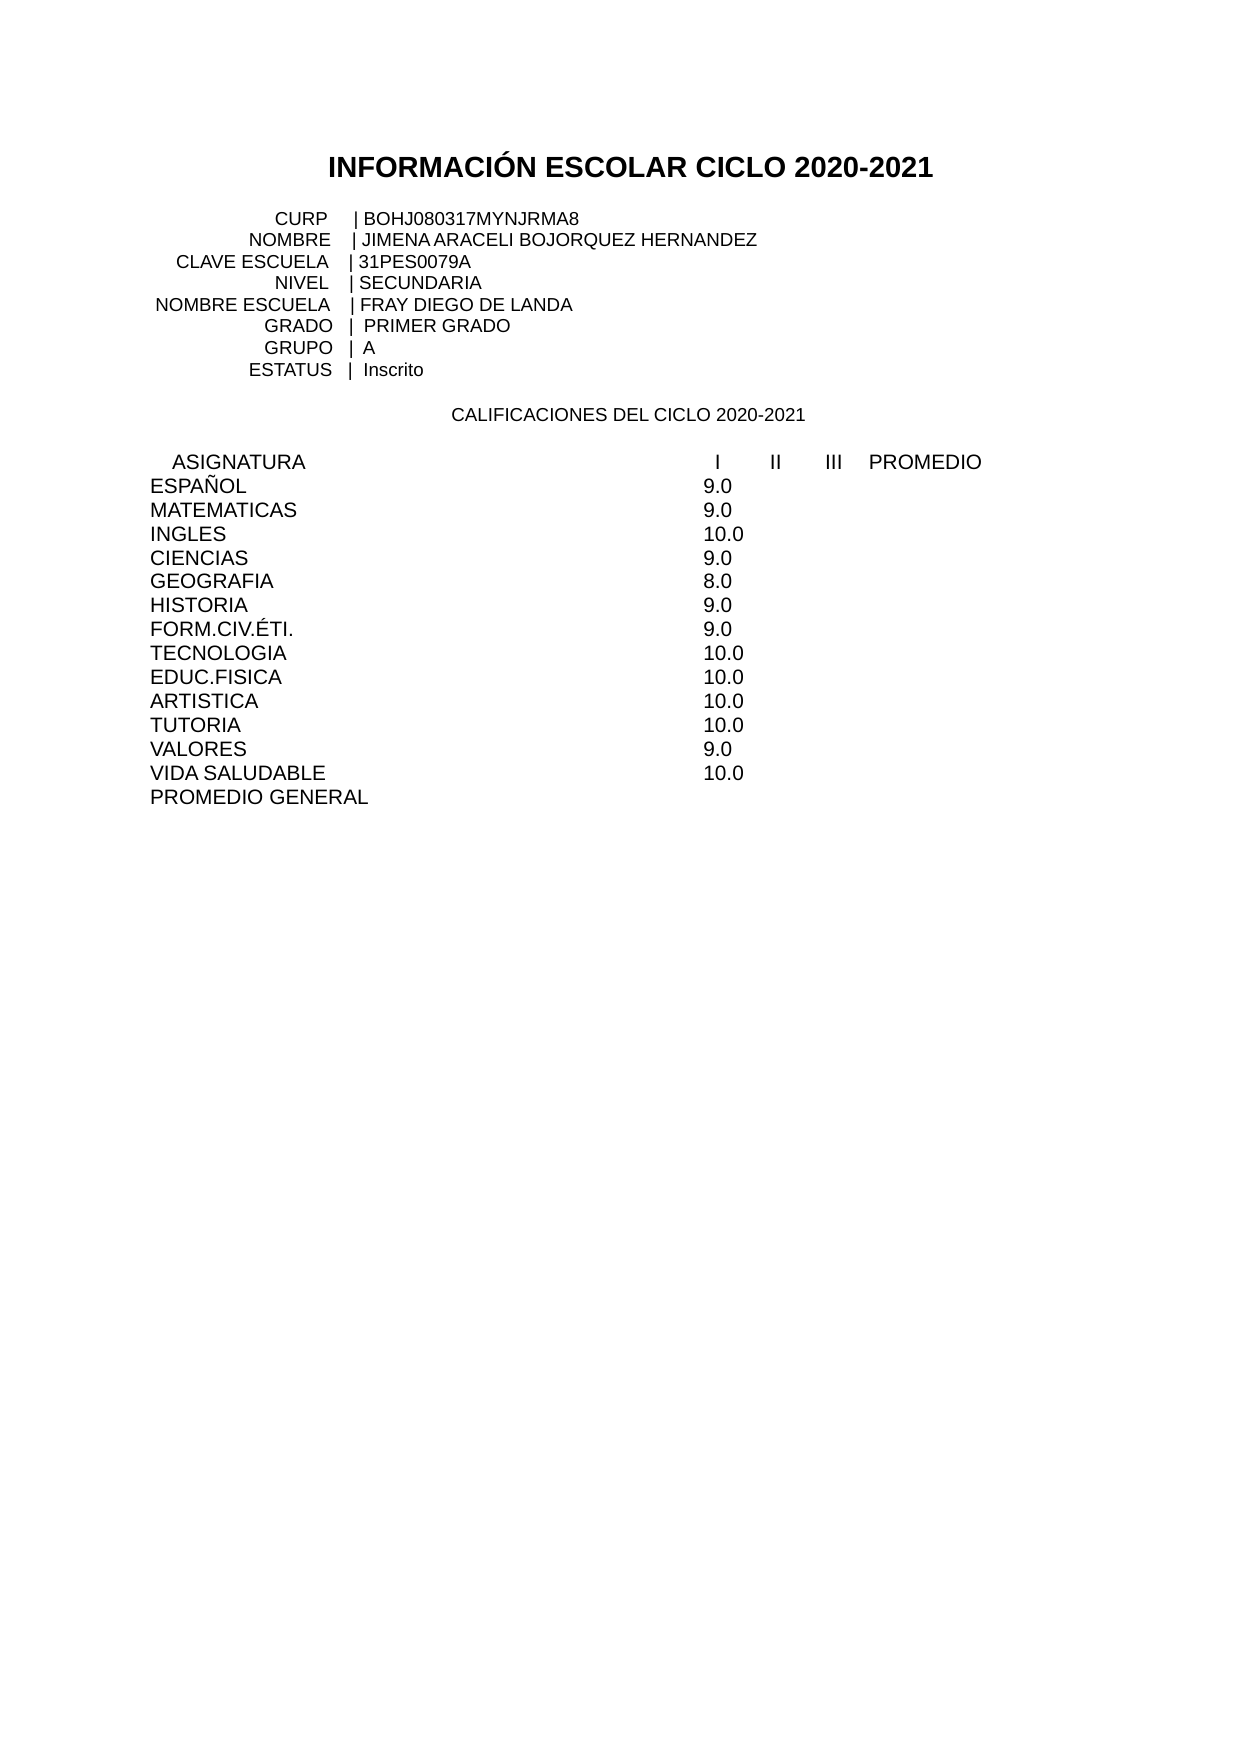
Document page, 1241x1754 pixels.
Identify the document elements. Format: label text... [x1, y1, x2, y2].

table_cell 10.0 [703, 521, 758, 545]
table_cell GEOGRAFIA [150, 569, 703, 593]
table_cell [869, 498, 1090, 521]
text INFORMACIÓN ESCOLAR CICLO 2020-2021 [150, 150, 1090, 183]
table_cell [758, 521, 813, 545]
table_cell [869, 689, 1090, 713]
table_cell [703, 785, 758, 809]
table_header ASIGNATURA [150, 450, 703, 473]
table_cell [814, 521, 869, 545]
table_cell [758, 545, 813, 569]
table_cell INGLES [150, 521, 703, 545]
table_cell [814, 761, 869, 785]
text CURP | BOHJ080317MYNJRMA8 [150, 207, 1090, 229]
table_header III [814, 450, 869, 473]
table_cell [758, 474, 813, 497]
table_cell ARTISTICA [150, 689, 703, 713]
table_cell [869, 569, 1090, 593]
table_cell [814, 545, 869, 569]
text NOMBRE | JIMENA ARACELI BOJORQUEZ HERNANDEZ [150, 229, 1090, 251]
table_cell VALORES [150, 737, 703, 761]
table_cell 8.0 [703, 569, 758, 593]
table_cell 9.0 [703, 617, 758, 641]
table_cell [758, 498, 813, 521]
table_cell [758, 713, 813, 737]
table_cell 9.0 [703, 498, 758, 521]
table_cell [814, 665, 869, 689]
table_cell [814, 641, 869, 665]
table_cell [869, 521, 1090, 545]
table_cell [758, 593, 813, 617]
table_cell FORM.CIV.ÉTI. [150, 617, 703, 641]
table_cell [869, 617, 1090, 641]
table_cell 10.0 [703, 761, 758, 785]
table_header I [703, 450, 758, 473]
table_cell [869, 474, 1090, 497]
table_cell [758, 617, 813, 641]
table_cell [814, 569, 869, 593]
table_cell [814, 593, 869, 617]
table_cell [758, 689, 813, 713]
table_cell [814, 617, 869, 641]
table_cell [814, 689, 869, 713]
table_cell 9.0 [703, 474, 758, 497]
table_cell [869, 545, 1090, 569]
table_cell TUTORIA [150, 713, 703, 737]
table_cell 10.0 [703, 689, 758, 713]
text CLAVE ESCUELA | 31PES0079A [150, 251, 1090, 272]
table_cell [758, 737, 813, 761]
table_cell ESPAÑOL [150, 474, 703, 497]
table_cell [869, 641, 1090, 665]
table_cell 10.0 [703, 641, 758, 665]
table_cell [814, 474, 869, 497]
table_cell EDUC.FISICA [150, 665, 703, 689]
table_cell VIDA SALUDABLE [150, 761, 703, 785]
table_cell [814, 737, 869, 761]
table_cell 10.0 [703, 665, 758, 689]
table_cell [758, 569, 813, 593]
table_cell [869, 593, 1090, 617]
table_cell [869, 737, 1090, 761]
table_header PROMEDIO [869, 450, 1090, 473]
text NOMBRE ESCUELA | FRAY DIEGO DE LANDA [150, 294, 1090, 315]
table_cell 10.0 [703, 713, 758, 737]
table_cell MATEMATICAS [150, 498, 703, 521]
table_cell [758, 641, 813, 665]
table_cell 9.0 [703, 593, 758, 617]
text CALIFICACIONES DEL CICLO 2020-2021 [150, 404, 1090, 426]
text NIVEL | SECUNDARIA [150, 272, 1090, 294]
table_cell HISTORIA [150, 593, 703, 617]
table_cell [869, 761, 1090, 785]
table_cell [869, 665, 1090, 689]
table_cell TECNOLOGIA [150, 641, 703, 665]
table_cell [758, 665, 813, 689]
table_cell [869, 713, 1090, 737]
table_cell [814, 713, 869, 737]
text ESTATUS | Inscrito [150, 358, 1090, 380]
table_cell CIENCIAS [150, 545, 703, 569]
table_cell [814, 498, 869, 521]
text GRADO | PRIMER GRADO [150, 315, 1090, 337]
table_cell 9.0 [703, 737, 758, 761]
text GRUPO | A [150, 337, 1090, 358]
table_cell PROMEDIO GENERAL [150, 785, 703, 809]
table_cell 9.0 [703, 545, 758, 569]
table_cell [758, 761, 813, 785]
table_header II [758, 450, 813, 473]
